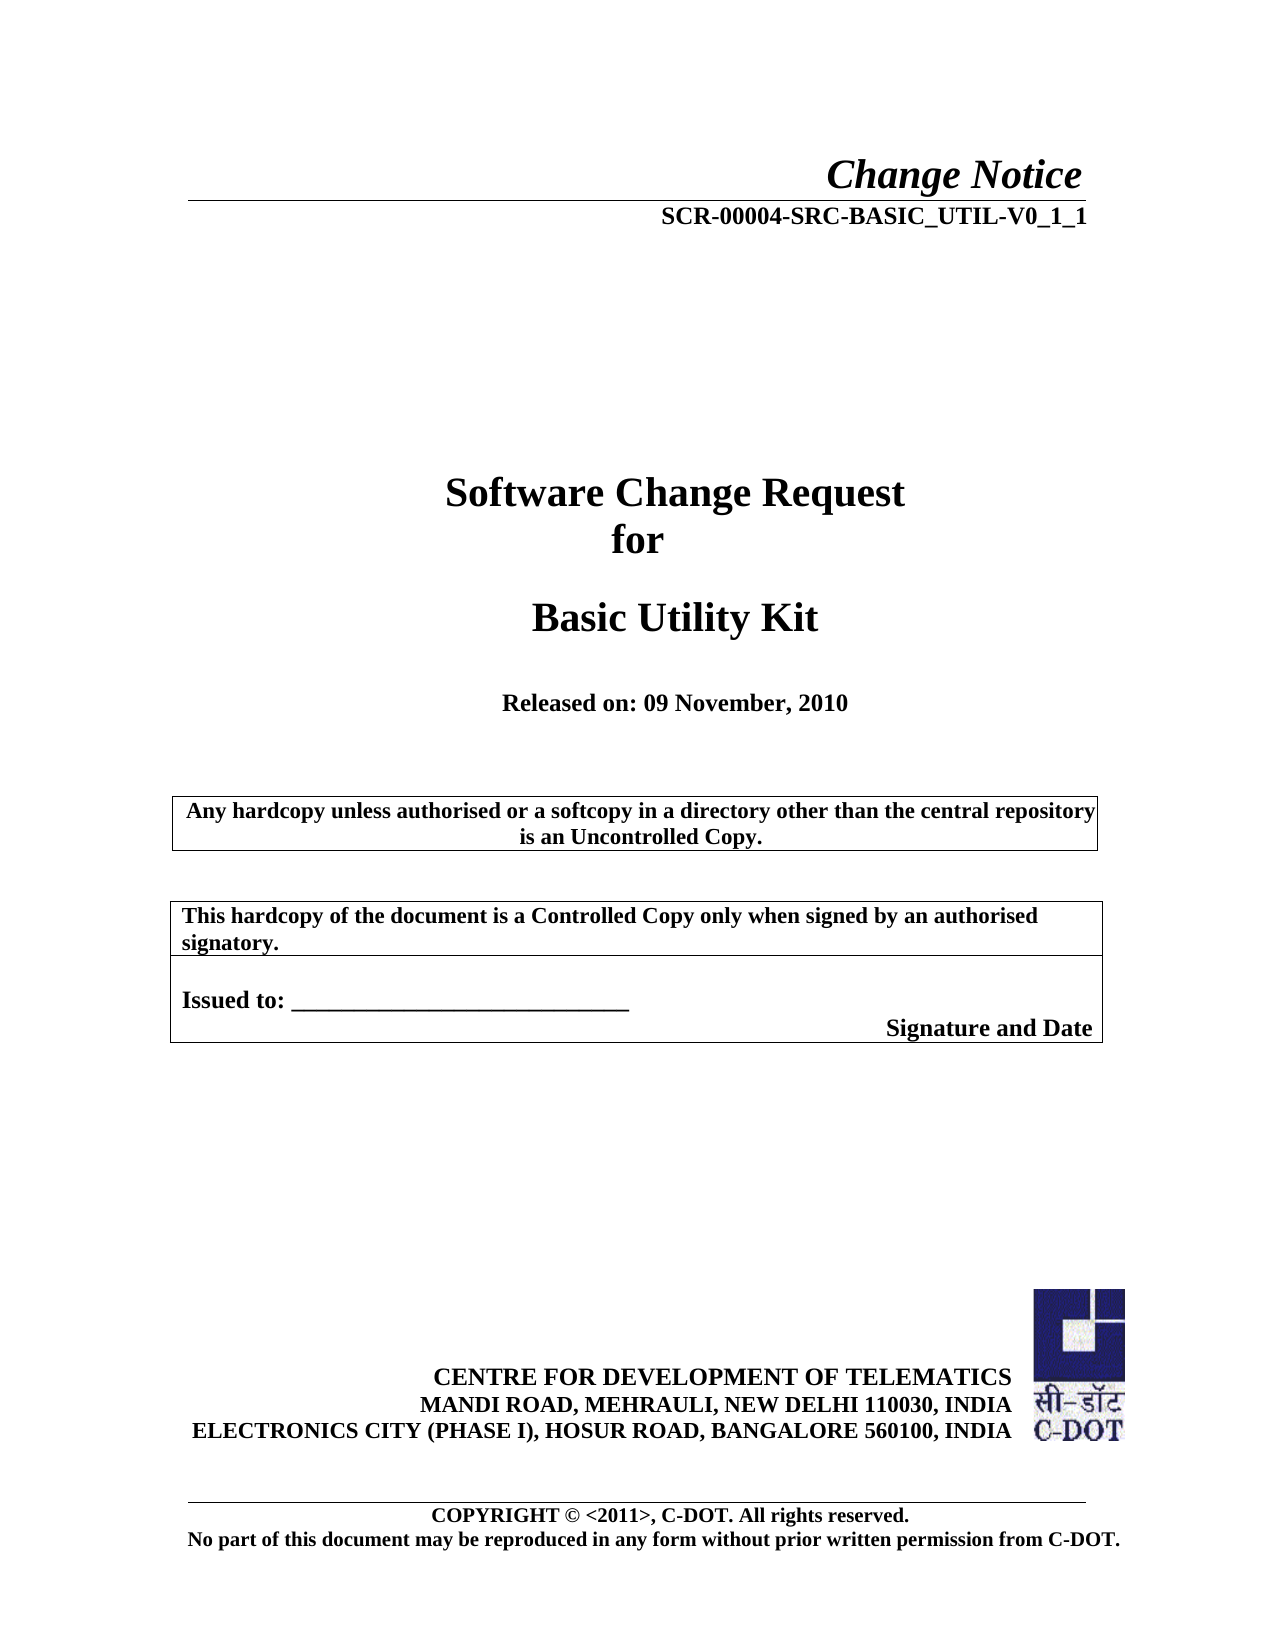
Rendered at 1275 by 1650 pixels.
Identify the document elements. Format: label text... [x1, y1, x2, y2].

text Software Change Request [187, 467, 1162, 515]
text CENTRE FOR DEVELOPMENT OF TELEMATICS [188, 1362, 1012, 1391]
picture [1033, 1289, 1125, 1441]
text Basic Utility Kit [187, 592, 1162, 640]
table_header This hardcopy of the document is a Controlled Copy only when signed by an authorised signatory. [171, 902, 1102, 955]
text for [187, 515, 1087, 563]
text MANDI ROAD, MEHRAULI, NEW DELHI 110030, INDIA [188, 1391, 1012, 1417]
table_header Any hardcopy unless authorised or a softcopy in a directory other than the central repository is an Uncontrolled Copy. [173, 797, 1097, 850]
table_cell Issued to: ___________________________ Signature and Date [171, 956, 1102, 1042]
text SCR-00004-SRC-BASIC_UTIL-V0_1_1 [187, 201, 1087, 230]
text ELECTRONICS CITY (PHASE I), HOSUR ROAD, BANGALORE 560100, INDIA [188, 1417, 1012, 1444]
text Change Notice [187, 150, 1086, 201]
text Released on: 09 November, 2010 [187, 688, 1162, 717]
